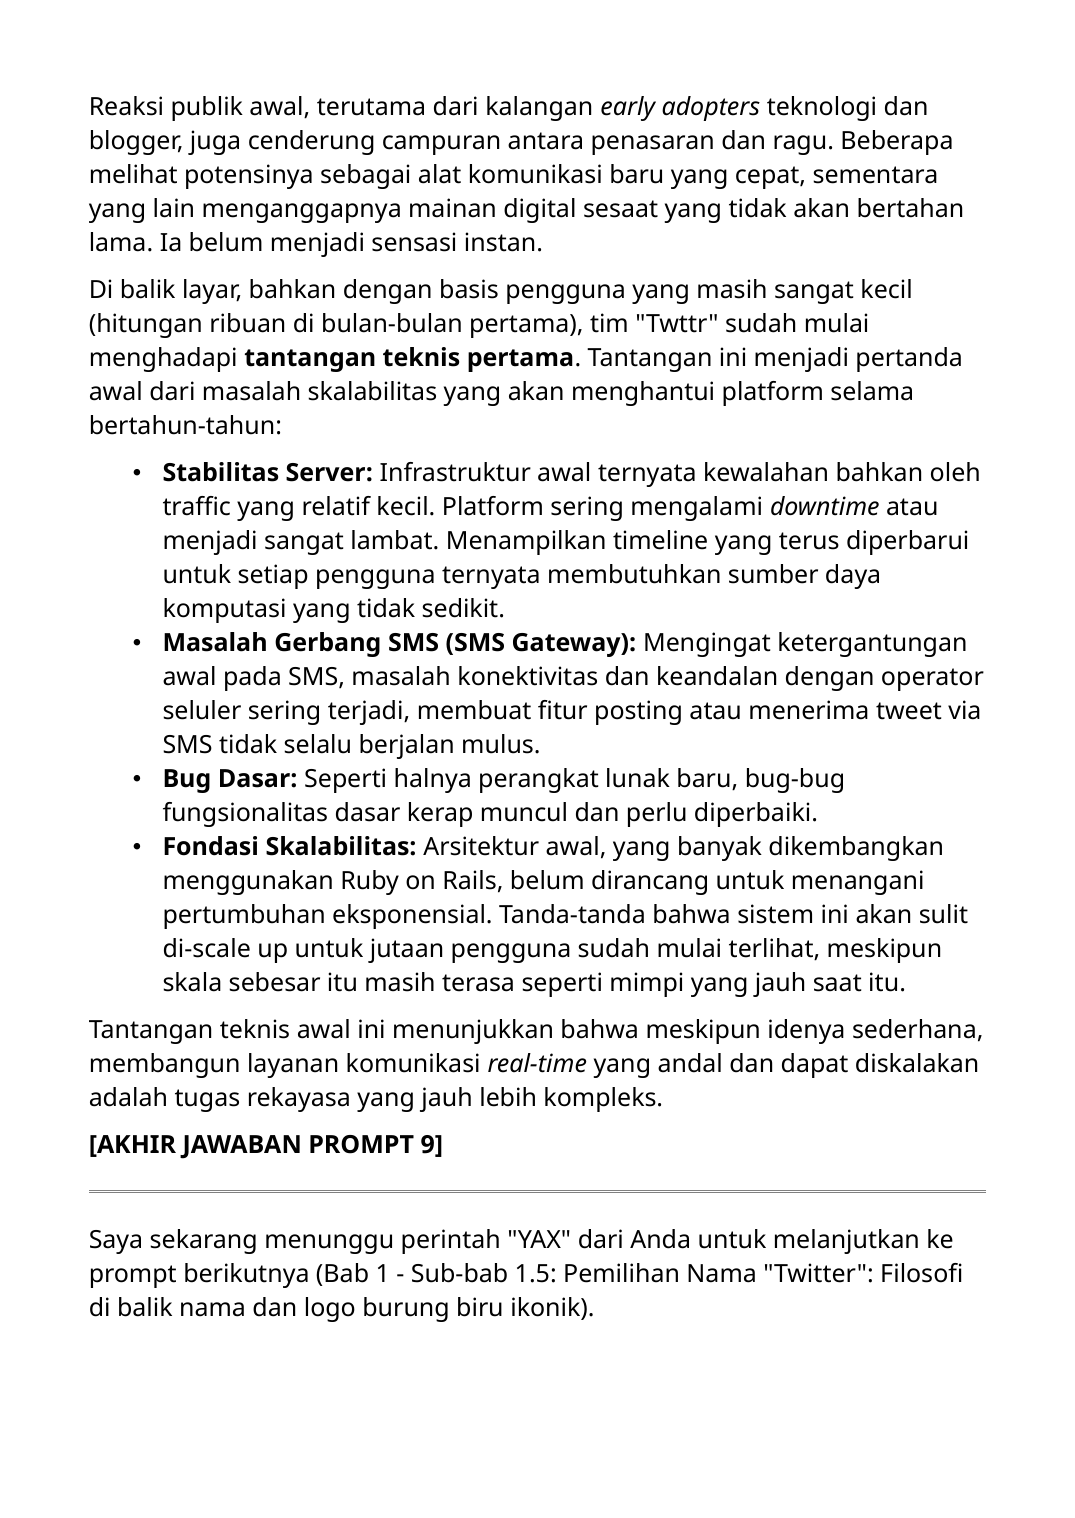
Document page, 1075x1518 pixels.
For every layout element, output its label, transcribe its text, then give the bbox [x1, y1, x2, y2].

list Stabilitas Server: Infrastruktur awal ternyata kewalahan bahkan oleh traffic yang relatif kecil. Platform sering mengalami downtime atau menjadi sangat lambat. Menampilkan timeline yang terus diperbarui untuk setiap pengguna ternyata membutuhkan sumber daya komputasi yang tidak sedikit. [133, 454, 986, 624]
text Reaksi publik awal, terutama dari kalangan early adopters teknologi dan blogger, juga cenderung campuran antara penasaran dan ragu. Beberapa melihat potensinya sebagai alat komunikasi baru yang cepat, sementara yang lain menganggapnya mainan digital sesaat yang tidak akan bertahan lama. Ia belum menjadi sensasi instan. [88, 88, 986, 259]
list Fondasi Skalabilitas: Arsitektur awal, yang banyak dikembangkan menggunakan Ruby on Rails, belum dirancang untuk menangani pertumbuhan eksponensial. Tanda-tanda bahwa sistem ini akan sulit di-scale up untuk jutaan pengguna sudah mulai terlihat, meskipun skala sebesar itu masih terasa seperti mimpi yang jauh saat itu. [133, 829, 986, 999]
text Saya sekarang menunggu perintah "YAX" dari Anda untuk melanjutkan ke prompt berikutnya (Bab 1 - Sub-bab 1.5: Pemilihan Nama "Twitter": Filosofi di balik nama dan logo burung biru ikonik). [88, 1222, 986, 1324]
list Bug Dasar: Seperti halnya perangkat lunak baru, bug-bug fungsionalitas dasar kerap muncul dan perlu diperbaiki. [133, 761, 986, 829]
list Masalah Gerbang SMS (SMS Gateway): Mengingat ketergantungan awal pada SMS, masalah konektivitas dan keandalan dengan operator seluler sering terjadi, membuat fitur posting atau menerima tweet via SMS tidak selalu berjalan mulus. [133, 624, 986, 761]
text [AKHIR JAWABAN PROMPT 9] [88, 1126, 986, 1160]
text Di balik layar, bahkan dengan basis pengguna yang masih sangat kecil (hitungan ribuan di bulan-bulan pertama), tim "Twttr" sudah mulai menghadapi tantangan teknis pertama. Tantangan ini menjadi pertanda awal dari masalah skalabilitas yang akan menghantui platform selama bertahun-tahun: [88, 271, 986, 442]
text Tantangan teknis awal ini menunjukkan bahwa meskipun idenya sederhana, membangun layanan komunikasi real-time yang andal dan dapat diskalakan adalah tugas rekayasa yang jauh lebih kompleks. [88, 1012, 986, 1114]
